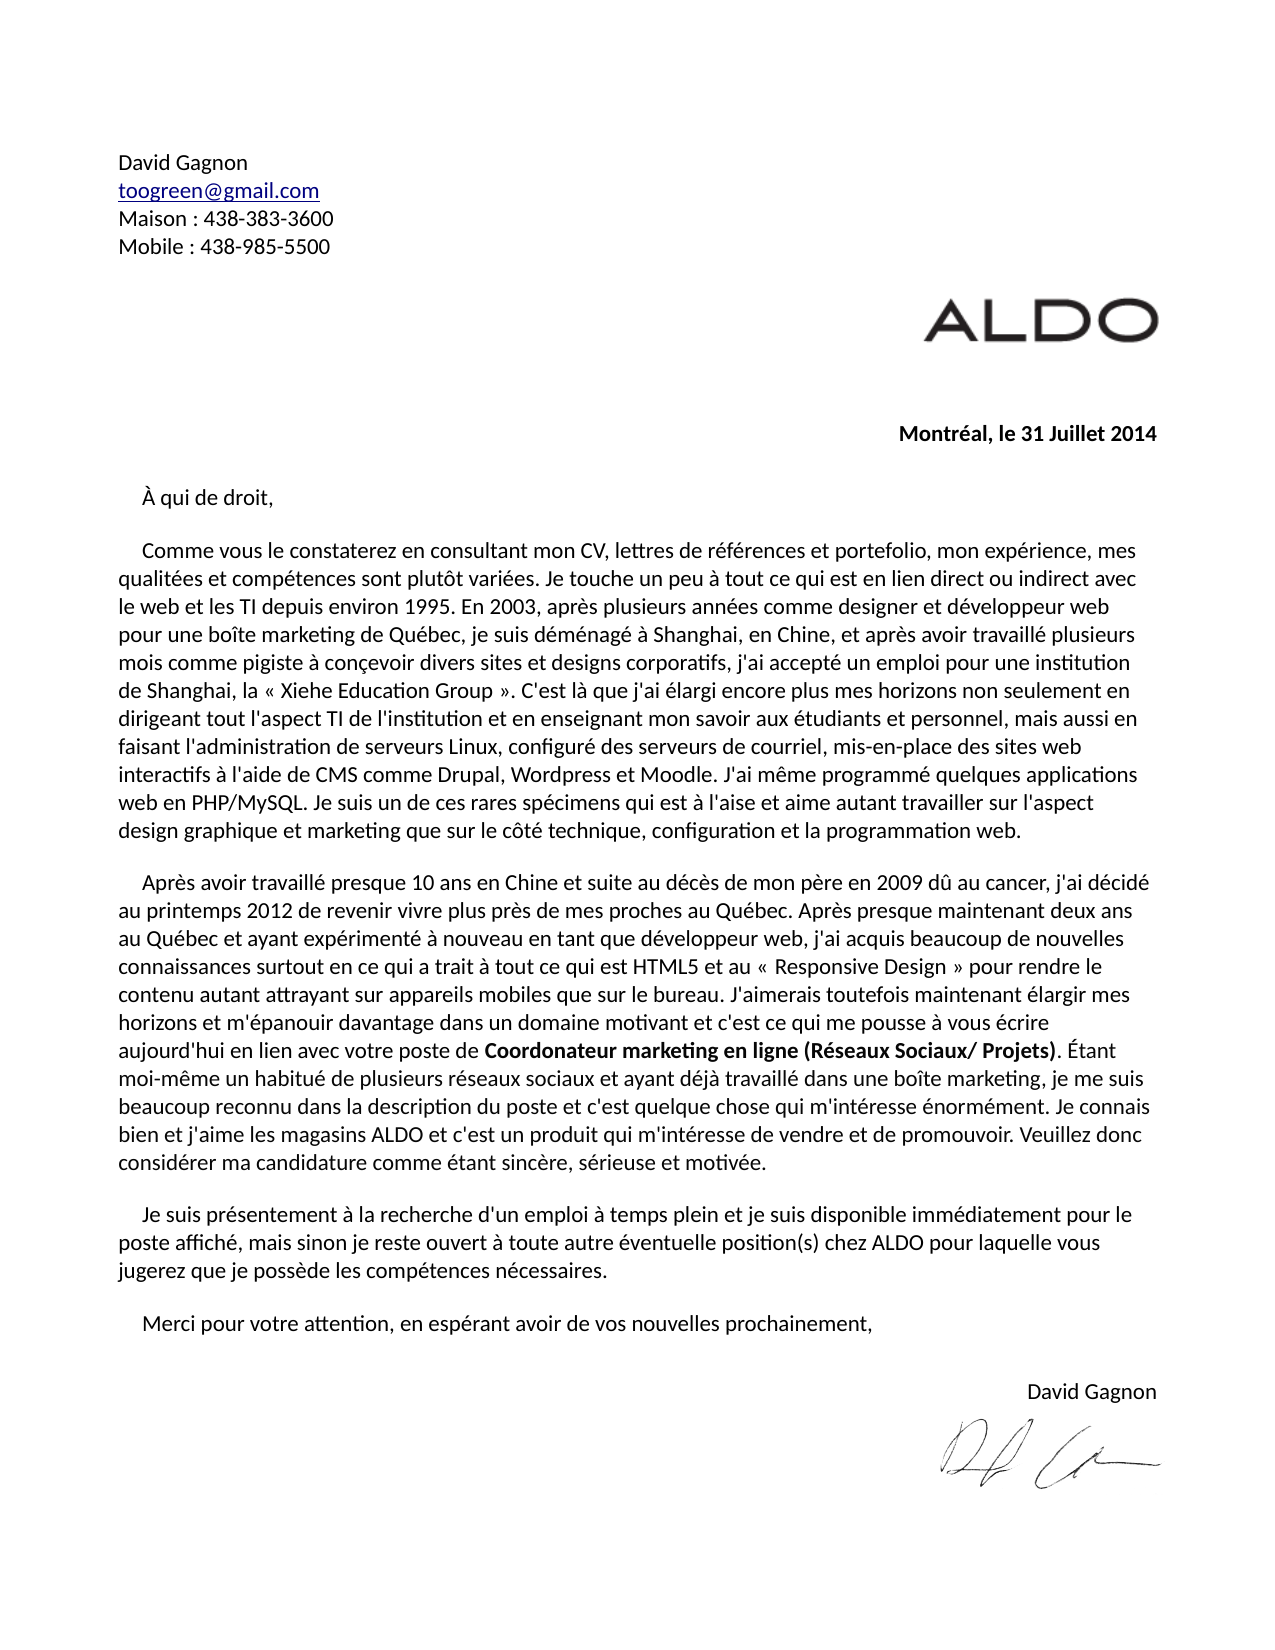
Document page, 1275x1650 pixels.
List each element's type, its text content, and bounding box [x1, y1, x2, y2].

text David Gagnon [118, 1377, 1157, 1405]
text Je suis présentement à la recherche d'un emploi à temps plein et je suis disponible immédiatement pour le poste affiché, mais sinon je reste ouvert à toute autre éventuelle position(s) chez ALDO pour laquelle vous jugerez que je possède les compétences nécessaires. [118, 1201, 1157, 1284]
text Après avoir travaillé presque 10 ans en Chine et suite au décès de mon père en 2009 dû au cancer, j'ai décidé au printemps 2012 de revenir vivre plus près de mes proches au Québec. Après presque maintenant deux ans au Québec et ayant expérimenté à nouveau en tant que développeur web, j'ai acquis beaucoup de nouvelles connaissances surtout en ce qui a trait à tout ce qui est HTML5 et au « Responsive Design » pour rendre le contenu autant attrayant sur appareils mobiles que sur le bureau. J'aimerais toutefois maintenant élargir mes horizons et m'épanouir davantage dans un domaine motivant et c'est ce qui me pousse à vous écrire aujourd'hui en lien avec votre poste de Coordonateur marketing en ligne (Réseaux Sociaux/ Projets). Étant moi-même un habitué de plusieurs réseaux sociaux et ayant déjà travaillé dans une boîte marketing, je me suis beaucoup reconnu dans la description du poste et c'est quelque chose qui m'intéresse énormément. Je connais bien et j'aime les magasins ALDO et c'est un produit qui m'intéresse de vendre et de promouvoir. Veuillez donc considérer ma candidature comme étant sincère, sérieuse et motivée. [118, 868, 1157, 1176]
text Montréal, le 31 Juillet 2014 [118, 419, 901, 447]
picture [921, 1408, 1184, 1495]
text Merci pour votre attention, en espérant avoir de vos nouvelles prochainement, [118, 1309, 1157, 1337]
picture [901, 273, 1174, 546]
text À qui de droit, [118, 483, 901, 512]
text Comme vous le constaterez en consultant mon CV, lettres de références et portefolio, mon expérience, mes qualitées et compétences sont plutôt variées. Je touche un peu à tout ce qui est en lien direct ou indirect avec le web et les TI depuis environ 1995. En 2003, après plusieurs années comme designer et développeur web pour une boîte marketing de Québec, je suis déménagé à Shanghai, en Chine, et après avoir travaillé plusieurs mois comme pigiste à conçevoir divers sites et designs corporatifs, j'ai accepté un emploi pour une institution de Shanghai, la « Xiehe Education Group ». C'est là que j'ai élargi encore plus mes horizons non seulement en dirigeant tout l'aspect TI de l'institution et en enseignant mon savoir aux étudiants et personnel, mais aussi en faisant l'administration de serveurs Linux, configuré des serveurs de courriel, mis-en-place des sites web interactifs à l'aide de CMS comme Drupal, Wordpress et Moodle. J'ai même programmé quelques applications web en PHP/MySQL. Je suis un de ces rares spécimens qui est à l'aise et aime autant travailler sur l'aspect design graphique et marketing que sur le côté technique, configuration et la programmation web. [118, 536, 1157, 844]
text Mobile : 438-985-5500 [118, 232, 1157, 261]
text toogreen@gmail.com [118, 176, 1157, 204]
text Maison : 438-383-3600 [118, 204, 1157, 232]
text David Gagnon [118, 148, 1157, 176]
